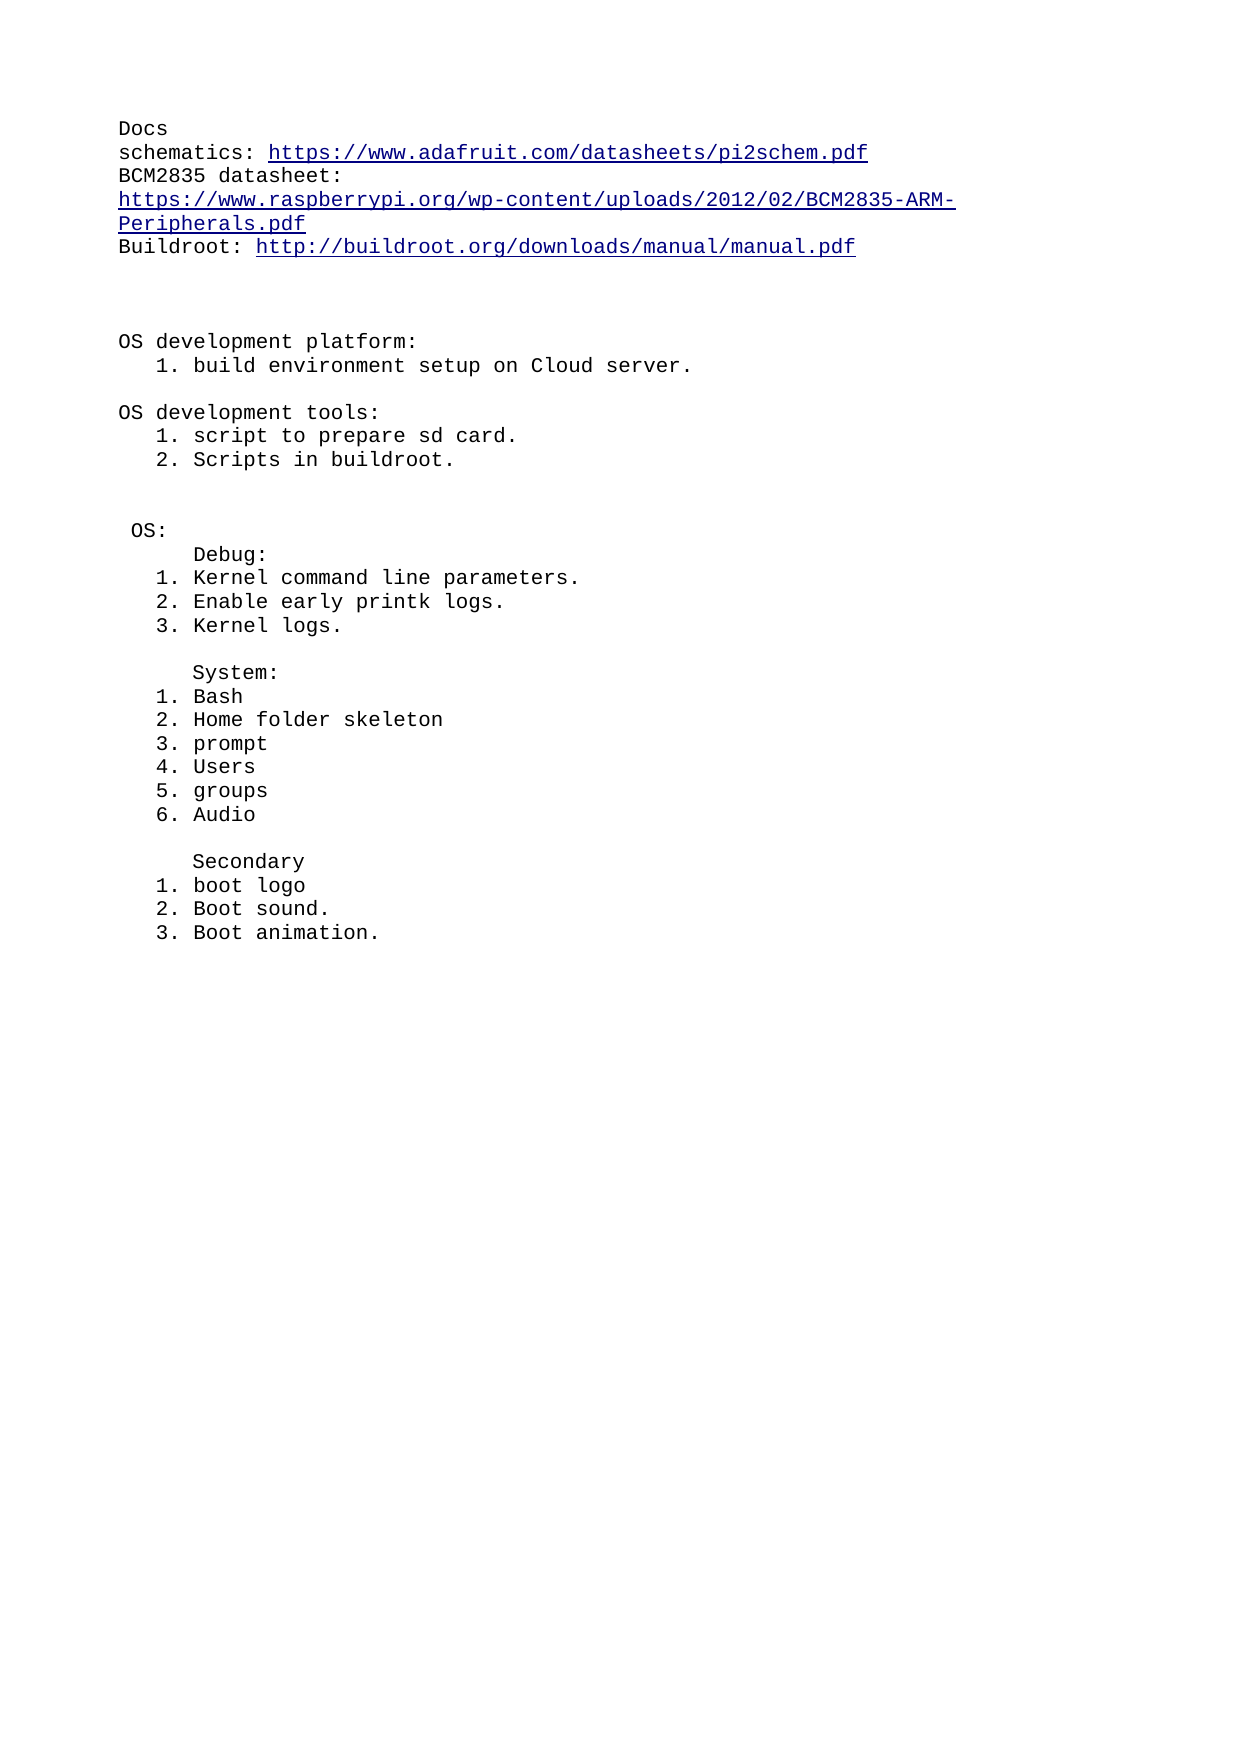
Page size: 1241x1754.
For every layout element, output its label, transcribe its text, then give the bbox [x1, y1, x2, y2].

text OS: [118, 520, 1122, 544]
list Users [156, 757, 1122, 780]
text System: [118, 662, 1122, 686]
text BCM2835 datasheet: https://www.raspberrypi.org/wp-content/uploads/2012/02/BCM2835-ARM-Peripherals.pdf [118, 165, 1122, 236]
list build environment setup on Cloud server. [156, 354, 1122, 378]
list Home folder skeleton [156, 709, 1122, 733]
list Boot sound. [156, 898, 1122, 922]
list Debug: [156, 544, 1122, 567]
list Bash [156, 686, 1122, 709]
text OS development platform: [118, 331, 1122, 354]
list Audio [156, 804, 1122, 827]
list prompt [156, 733, 1122, 757]
text OS development tools: [118, 402, 1122, 426]
text Docs [118, 118, 1122, 142]
list boot logo [156, 875, 1122, 898]
text schematics: https://www.adafruit.com/datasheets/pi2schem.pdf [118, 142, 1122, 165]
list groups [156, 780, 1122, 804]
list Kernel logs. [156, 615, 1122, 638]
list script to prepare sd card. [156, 426, 1122, 449]
text Secondary [118, 851, 1122, 875]
list Kernel command line parameters. [156, 567, 1122, 591]
text Buildroot: http://buildroot.org/downloads/manual/manual.pdf [118, 236, 1122, 260]
list Enable early printk logs. [156, 591, 1122, 615]
list Scripts in buildroot. [156, 449, 1122, 473]
list Boot animation. [156, 922, 1122, 946]
